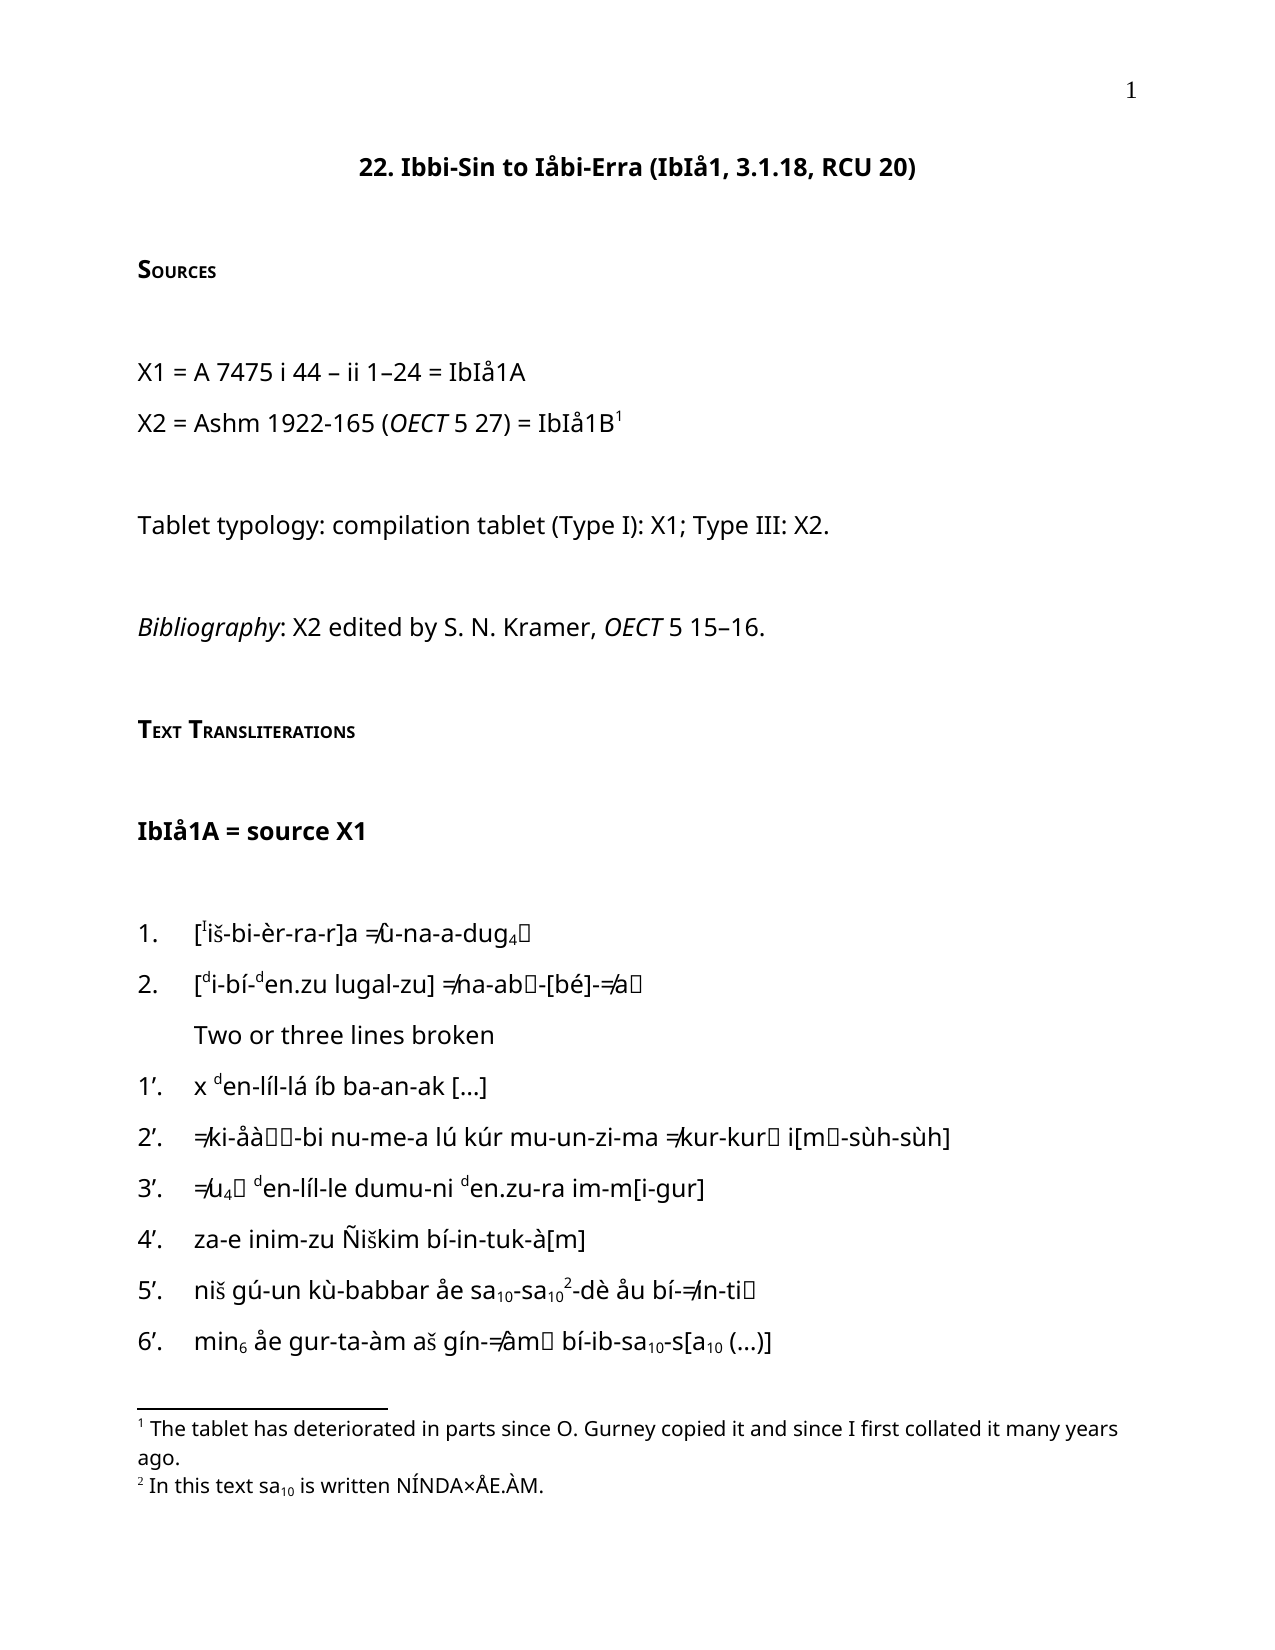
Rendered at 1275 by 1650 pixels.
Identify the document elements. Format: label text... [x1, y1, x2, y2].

text X2 = Ashm 1922-165 (OECT 5 27) = IbIå1B [137, 405, 1138, 439]
text Sources [137, 252, 1138, 286]
text 2’. ≠ki-åà-bi nu-me-a lú kúr mu-un-zi-ma ≠kur-kur i[m-sùh-sùh] [137, 1120, 1138, 1154]
text Tablet typology: compilation tablet (Type I): X1; Type III: X2. [137, 507, 1138, 541]
text Two or three lines broken [137, 1018, 1138, 1052]
text 2. [di-bí-den.zu lugal-zu] ≠na-ab-[bé]-≠a [137, 967, 1138, 1001]
text 22. Ibbi-Sin to Iåbi-Erra (IbIå1, 3.1.18, RCU 20) [137, 150, 1138, 184]
text In this text sa10 is written NÍNDA×ÅE.ÀM. [137, 1471, 1138, 1500]
text 1. [Iiš-bi-èr-ra-r]a ≠ù-na-a-dug4 [137, 916, 1138, 950]
text 6’. min6 åe gur-ta-àm aš gín-≠àm bí-ib-sa10-s[a10 (…)] [137, 1324, 1138, 1358]
text Text Transliterations [137, 711, 1138, 746]
text X1 = A 7475 i 44 – ii 1–24 = IbIå1A [137, 354, 1138, 388]
text 5’. niš gú-un kù-babbar åe sa10-sa10-dè åu bí-≠in-ti [137, 1273, 1138, 1307]
text Bibliography: X2 edited by S. N. Kramer, OECT 5 15–16. [137, 609, 1138, 643]
text 1’. x den-líl-lá íb ba-an-ak […] [137, 1069, 1138, 1103]
text 4’. za-e inim-zu Ñiškim bí-in-tuk-à[m] [137, 1222, 1138, 1256]
text 3’. ≠u4 den-líl-le dumu-ni den.zu-ra im-m[i-gur] [137, 1171, 1138, 1205]
text The tablet has deteriorated in parts since O. Gurney copied it and since I first collated it many years ago. [137, 1414, 1138, 1471]
text IbIå1A = source X1 [137, 813, 1138, 848]
